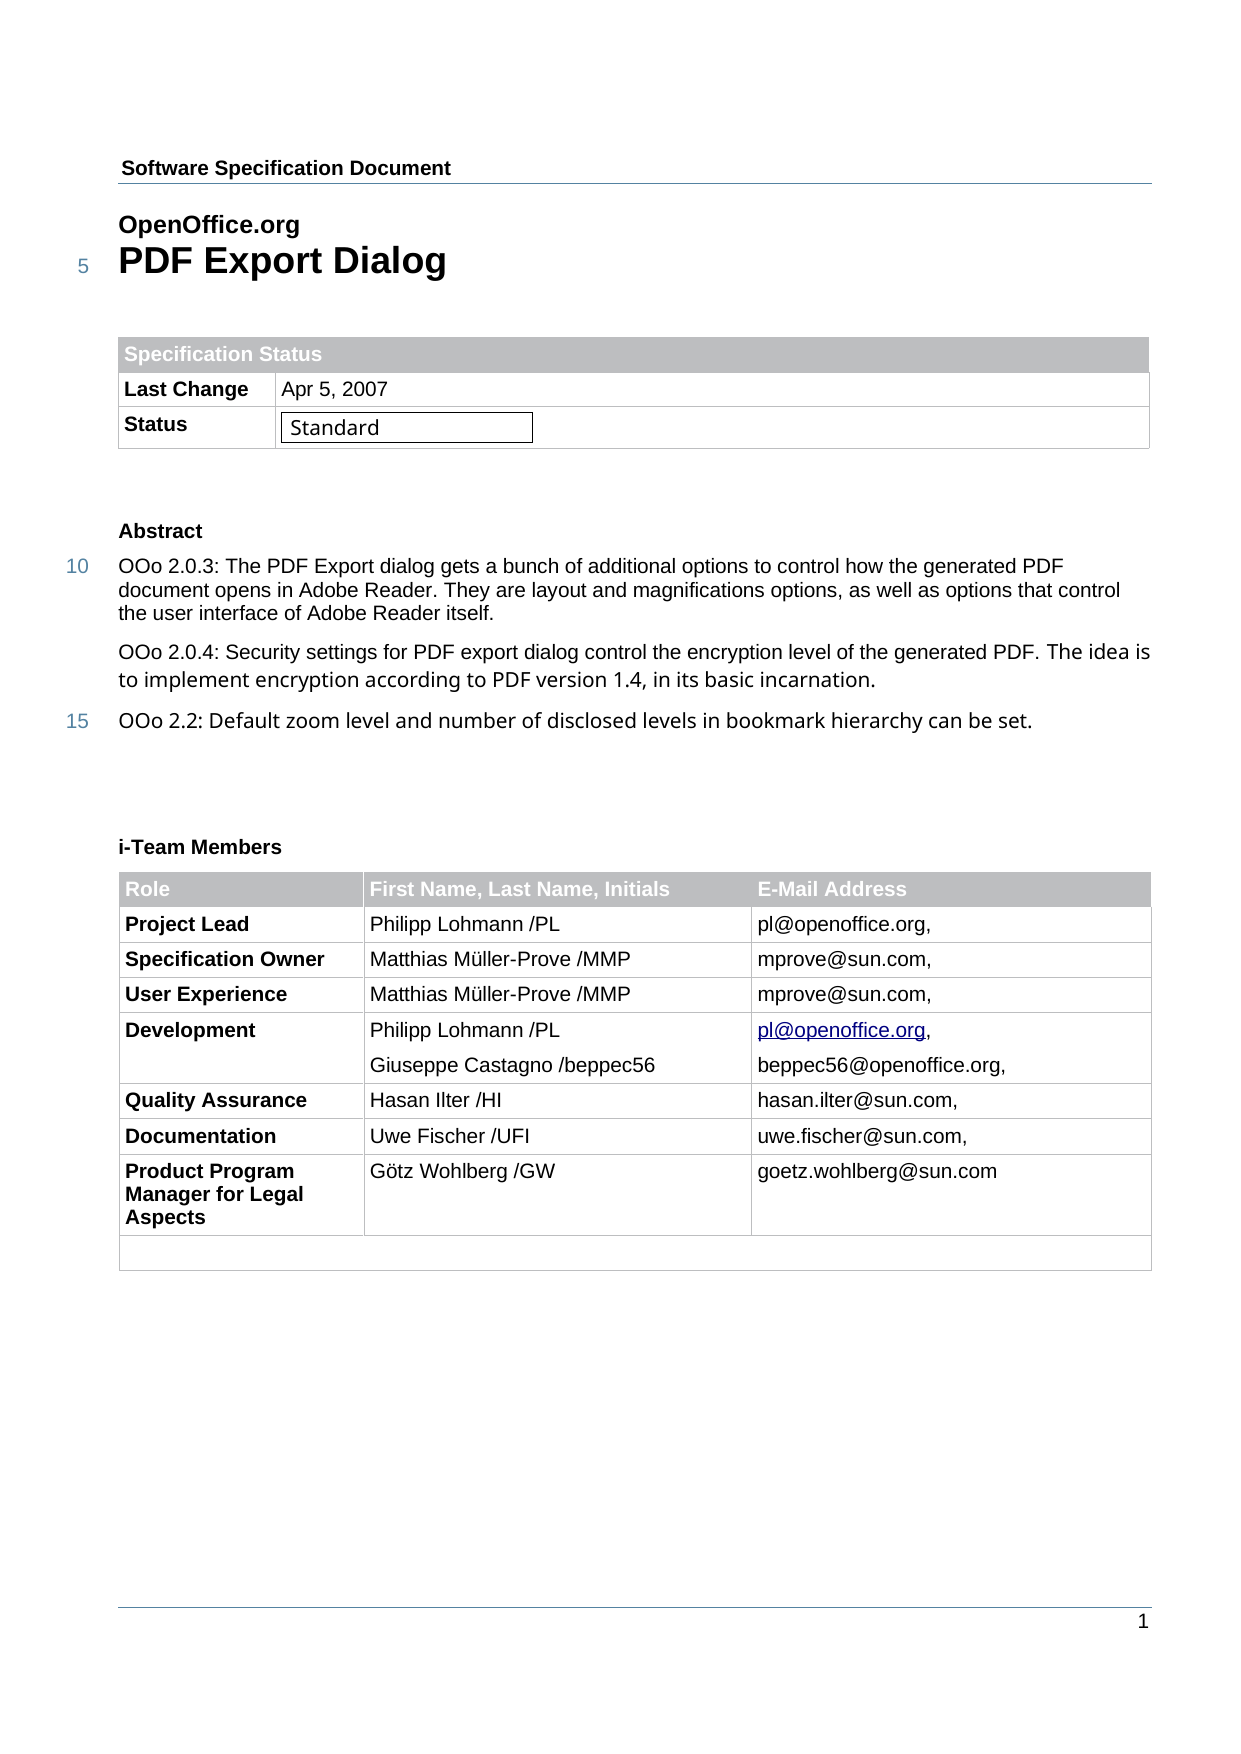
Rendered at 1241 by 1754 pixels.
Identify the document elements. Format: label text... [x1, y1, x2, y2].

subtitle Abstract [118, 519, 1152, 543]
table_cell Götz Wohlberg /GW [365, 1155, 751, 1235]
subtitle i-Team Members [118, 836, 1152, 859]
table_cell Development [120, 1013, 363, 1083]
table_cell mprove@sun.com, [752, 978, 1151, 1012]
table_cell Project Lead [120, 907, 363, 942]
table_cell [120, 1236, 1151, 1270]
table_header First Name, Last Name, Initials [364, 872, 751, 907]
text PDF Export Dialog [118, 239, 1152, 281]
table_cell Uwe Fischer /UFI [365, 1119, 751, 1154]
table_cell pl@openoffice.org, [752, 907, 1151, 942]
table_cell PRELIMINARY status is the initial conception of a specification. STANDARD A specification with status Standard is considered to be stable and has the approval of the i-Team. OBSOLETE An Obsolete specification is a specification that has been identified unnecessary. For example due to; technology changes or changes in other standards or specifications. [276, 407, 1149, 448]
table_cell Documentation [120, 1119, 363, 1154]
table_cell User Experience [120, 978, 363, 1012]
table_header E-Mail Address [751, 872, 1151, 907]
text OpenOffice.org [118, 211, 1152, 239]
table_cell hasan.ilter@sun.com, [752, 1084, 1151, 1118]
table_cell Apr 5, 2007 [276, 373, 1149, 406]
text OOo 2.0.4: Security settings for PDF export dialog control the encryption level of the generated PDF. The idea is to implement encryption according to PDF version 1.4, in its basic incarnation. [118, 637, 1152, 694]
table_cell mprove@sun.com, [752, 943, 1151, 977]
table_cell Philipp Lohmann /PL [365, 907, 751, 942]
table_cell Product Program Manager for Legal Aspects [120, 1155, 363, 1235]
table_cell uwe.fischer@sun.com, [752, 1119, 1151, 1154]
table_cell Last Change [119, 373, 275, 406]
table_header Role [119, 872, 363, 907]
table_cell Quality Assurance [120, 1084, 363, 1118]
text Software Specification Document [118, 154, 1152, 183]
table_cell pl@openoffice.org, beppec56@openoffice.org, [752, 1013, 1151, 1083]
table_cell Philipp Lohmann /PL Giuseppe Castagno /beppec56 [365, 1013, 751, 1083]
text OOo 2.2: Default zoom level and number of disclosed levels in bookmark hierarchy can be set. [118, 706, 1152, 734]
table_cell goetz.wohlberg@sun.com [752, 1155, 1151, 1235]
table_header Specification Status [118, 337, 1149, 372]
table_cell Status [119, 407, 275, 448]
table_cell Hasan Ilter /HI [365, 1084, 751, 1118]
table_cell Specification Owner [120, 943, 363, 977]
text OOo 2.0.3: The PDF Export dialog gets a bunch of additional options to control how the generated PDF document opens in Adobe Reader. They are layout and magnifications options, as well as options that control the user interface of Adobe Reader itself. [118, 555, 1152, 625]
table_cell Matthias Müller-Prove /MMP [365, 943, 751, 977]
table_cell Matthias Müller-Prove /MMP [365, 978, 751, 1012]
